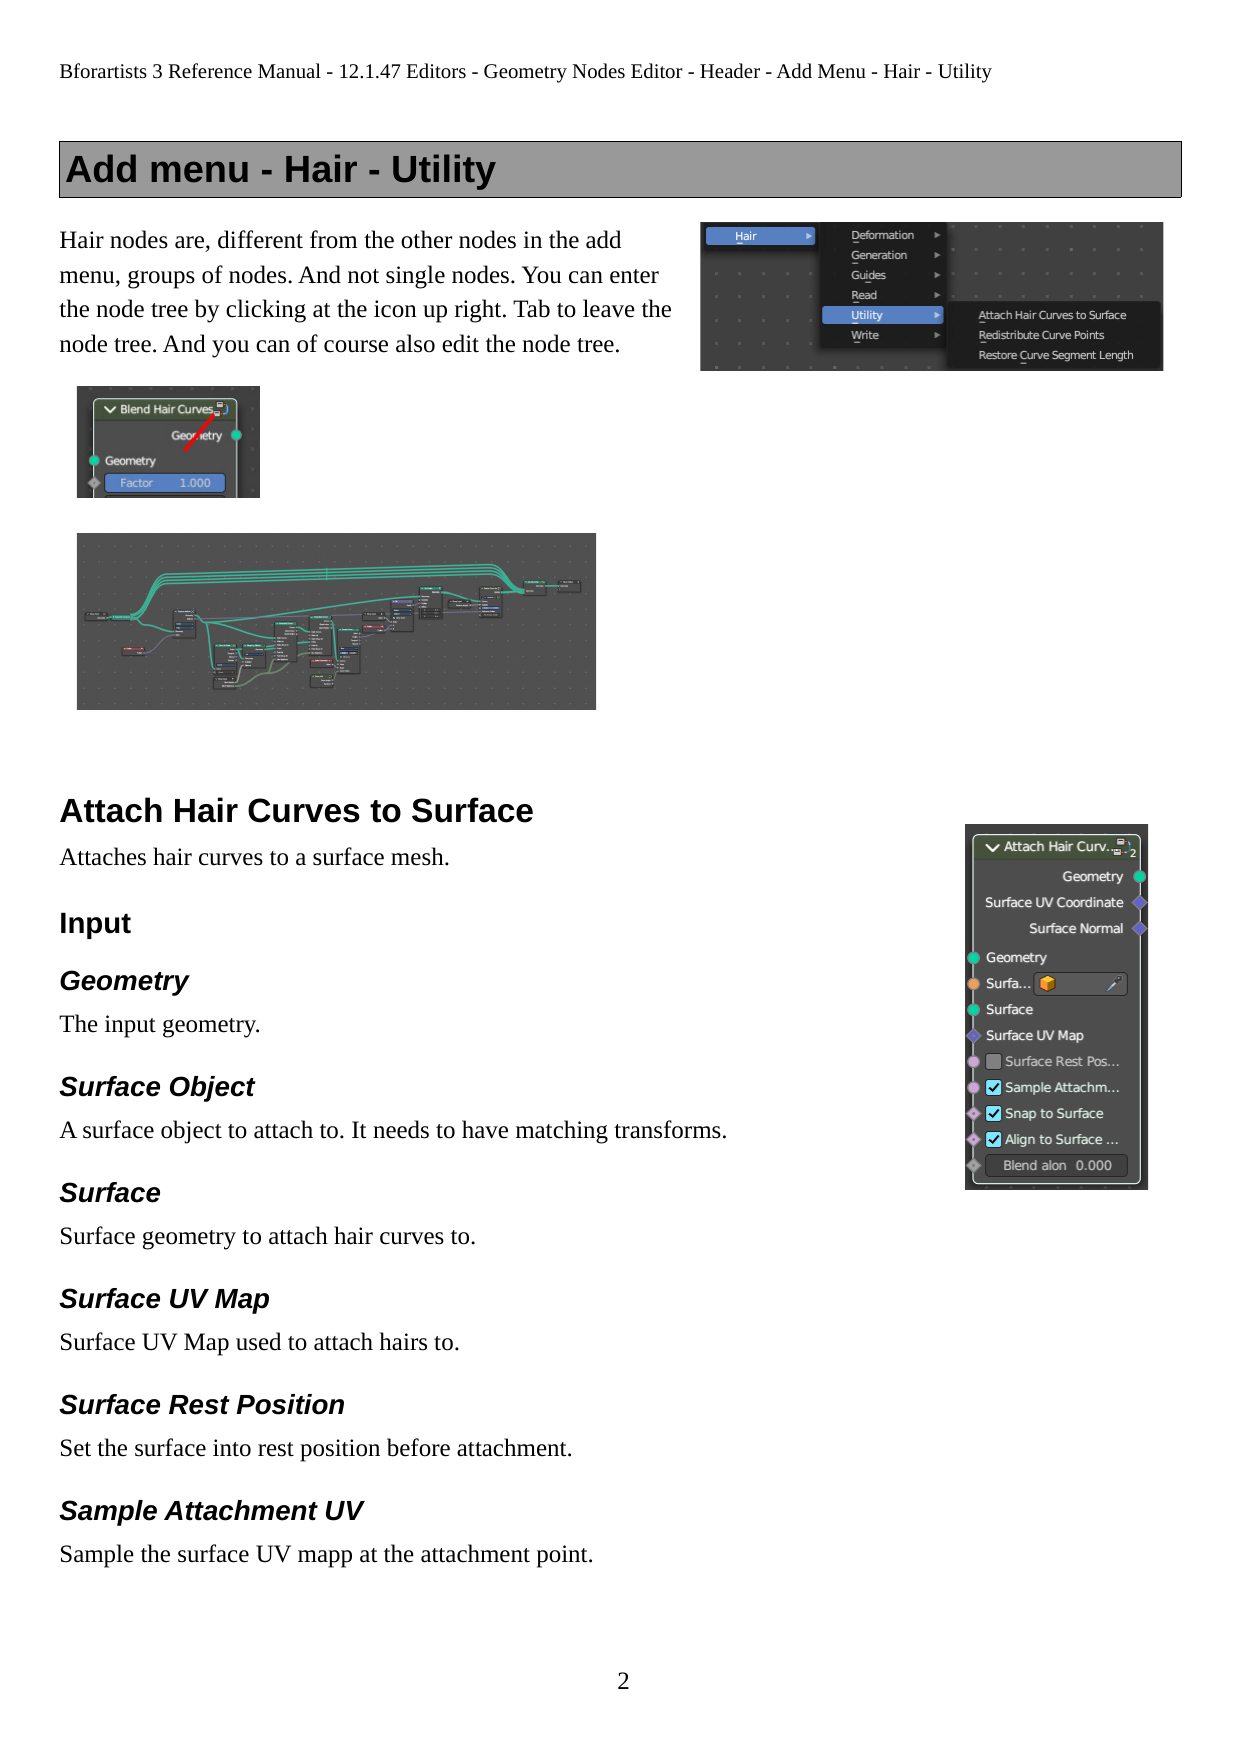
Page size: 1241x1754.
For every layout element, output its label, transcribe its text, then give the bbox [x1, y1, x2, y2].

subtitle Surface [59, 1177, 1181, 1208]
subtitle Surface UV Map [59, 1283, 1181, 1314]
subtitle Sample Attachment UV [59, 1494, 1181, 1526]
table_header Add menu - Hair - Utility [60, 142, 1181, 197]
text The input geometry. [59, 1009, 965, 1038]
subtitle [1149, 965, 1181, 997]
subtitle Surface Rest Position [59, 1388, 1181, 1420]
subtitle Attach Hair Curves to Surface [59, 791, 1181, 830]
subtitle Surface Object [59, 1071, 965, 1103]
text Attaches hair curves to a surface mesh. [59, 842, 965, 871]
text Surface geometry to attach hair curves to. [59, 1221, 1181, 1250]
picture [965, 824, 1149, 1190]
text A surface object to attach to. It needs to have matching transforms. [59, 1115, 965, 1144]
text [1149, 1009, 1181, 1038]
subtitle [1149, 1071, 1181, 1103]
subtitle Geometry [59, 965, 965, 997]
picture [700, 222, 1164, 371]
text Set the surface into rest position before attachment. [59, 1433, 1181, 1462]
text Sample the surface UV mapp at the attachment point. [59, 1539, 1181, 1568]
text Surface UV Map used to attach hairs to. [59, 1327, 1181, 1356]
text [1149, 842, 1181, 871]
picture [76, 386, 260, 498]
subtitle Input [59, 906, 965, 940]
text Hair nodes are, different from the other nodes in the add menu, groups of nodes. And not single nodes. You can enter the node tree by clicking at the icon up right. Tab to leave the node tree. And you can of course also edit the node tree. [59, 225, 700, 358]
picture [76, 533, 597, 710]
subtitle [1149, 906, 1181, 940]
